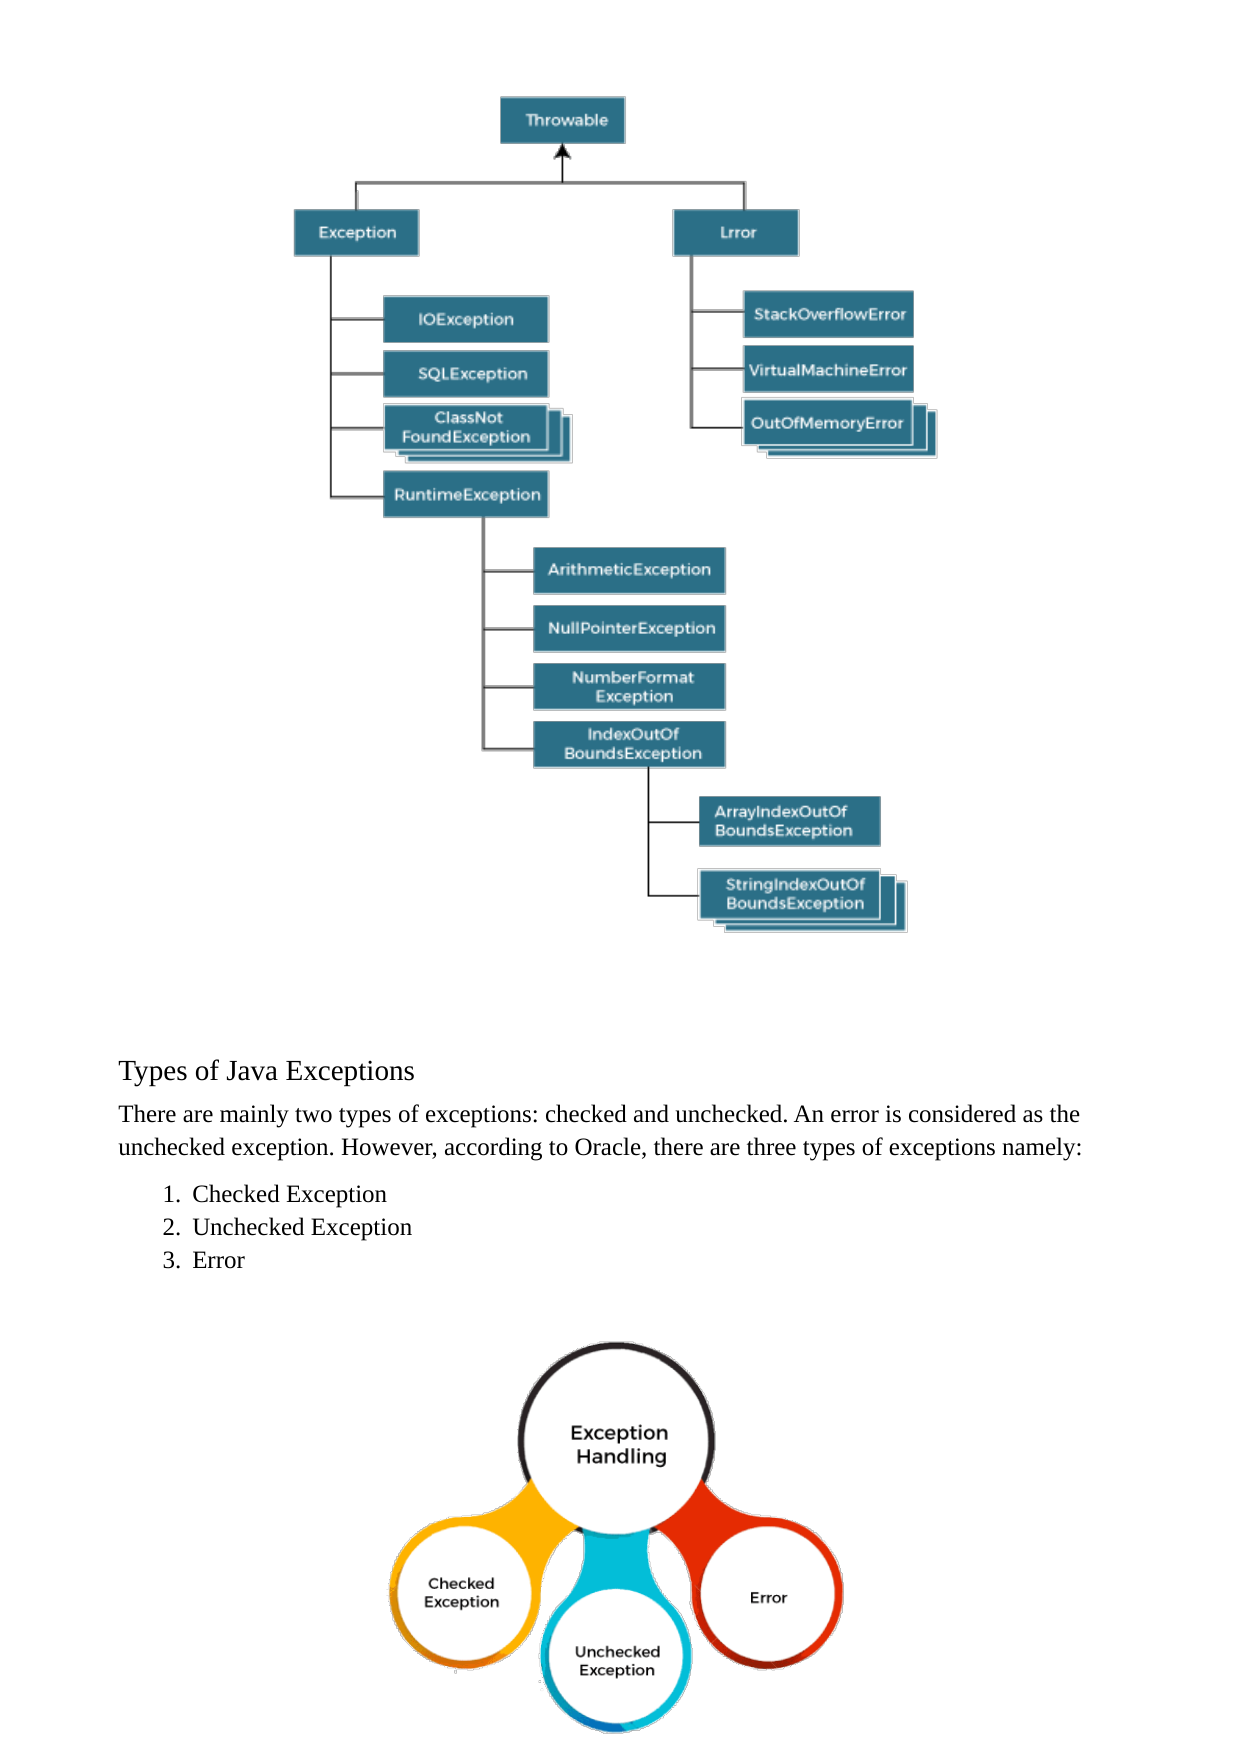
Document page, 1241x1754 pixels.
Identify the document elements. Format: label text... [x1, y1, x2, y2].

list Error [162, 1245, 1122, 1274]
subtitle Types of Java Exceptions [118, 1053, 1122, 1086]
text There are mainly two types of exceptions: checked and unchecked. An error is considered as the unchecked exception. However, according to Oracle, there are three types of exceptions namely: [118, 1099, 1122, 1161]
picture [224, 86, 978, 947]
list Checked Exception [162, 1179, 1122, 1208]
list Unchecked Exception [162, 1212, 1122, 1241]
picture [386, 1321, 854, 1740]
